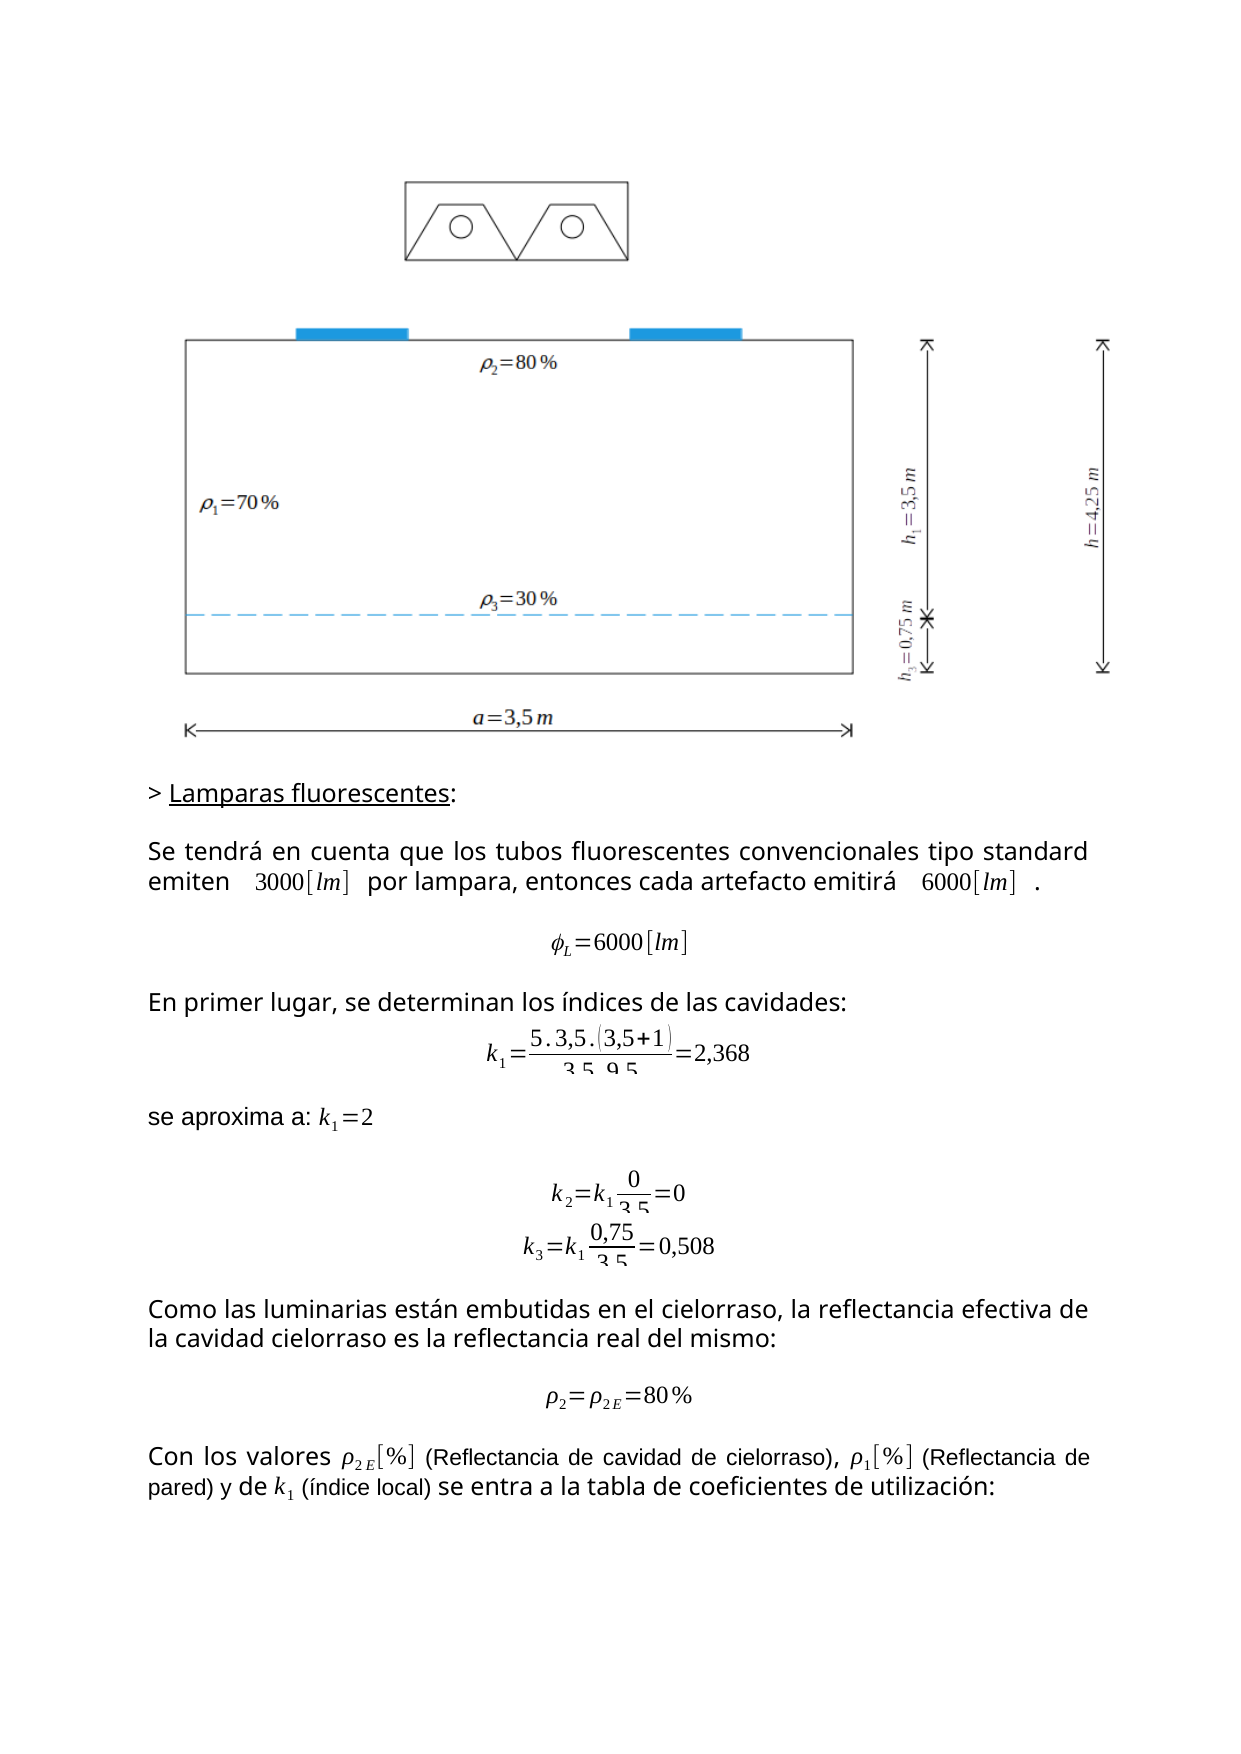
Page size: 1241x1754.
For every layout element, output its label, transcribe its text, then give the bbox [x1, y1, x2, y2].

list > Lamparas fluorescentes: [148, 778, 1090, 808]
text Con los valores (Reflectancia de cavidad de cielorraso), (Reflectancia de pared) y de (índice local) se entra a la tabla de coeficientes de utilización: [148, 1439, 1090, 1504]
text Se tendrá en cuenta que los tubos fluorescentes convencionales tipo standard emiten por lampara, entonces cada artefacto emitirá . [148, 836, 1090, 898]
picture [174, 171, 1118, 750]
text Como las luminarias están embutidas en el cielorraso, la reflectancia efectiva de la cavidad cielorraso es la reflectancia real del mismo: [148, 1294, 1090, 1355]
text se aproxima a: [148, 1102, 1090, 1131]
text En primer lugar, se determinan los índices de las cavidades: [148, 987, 1090, 1018]
